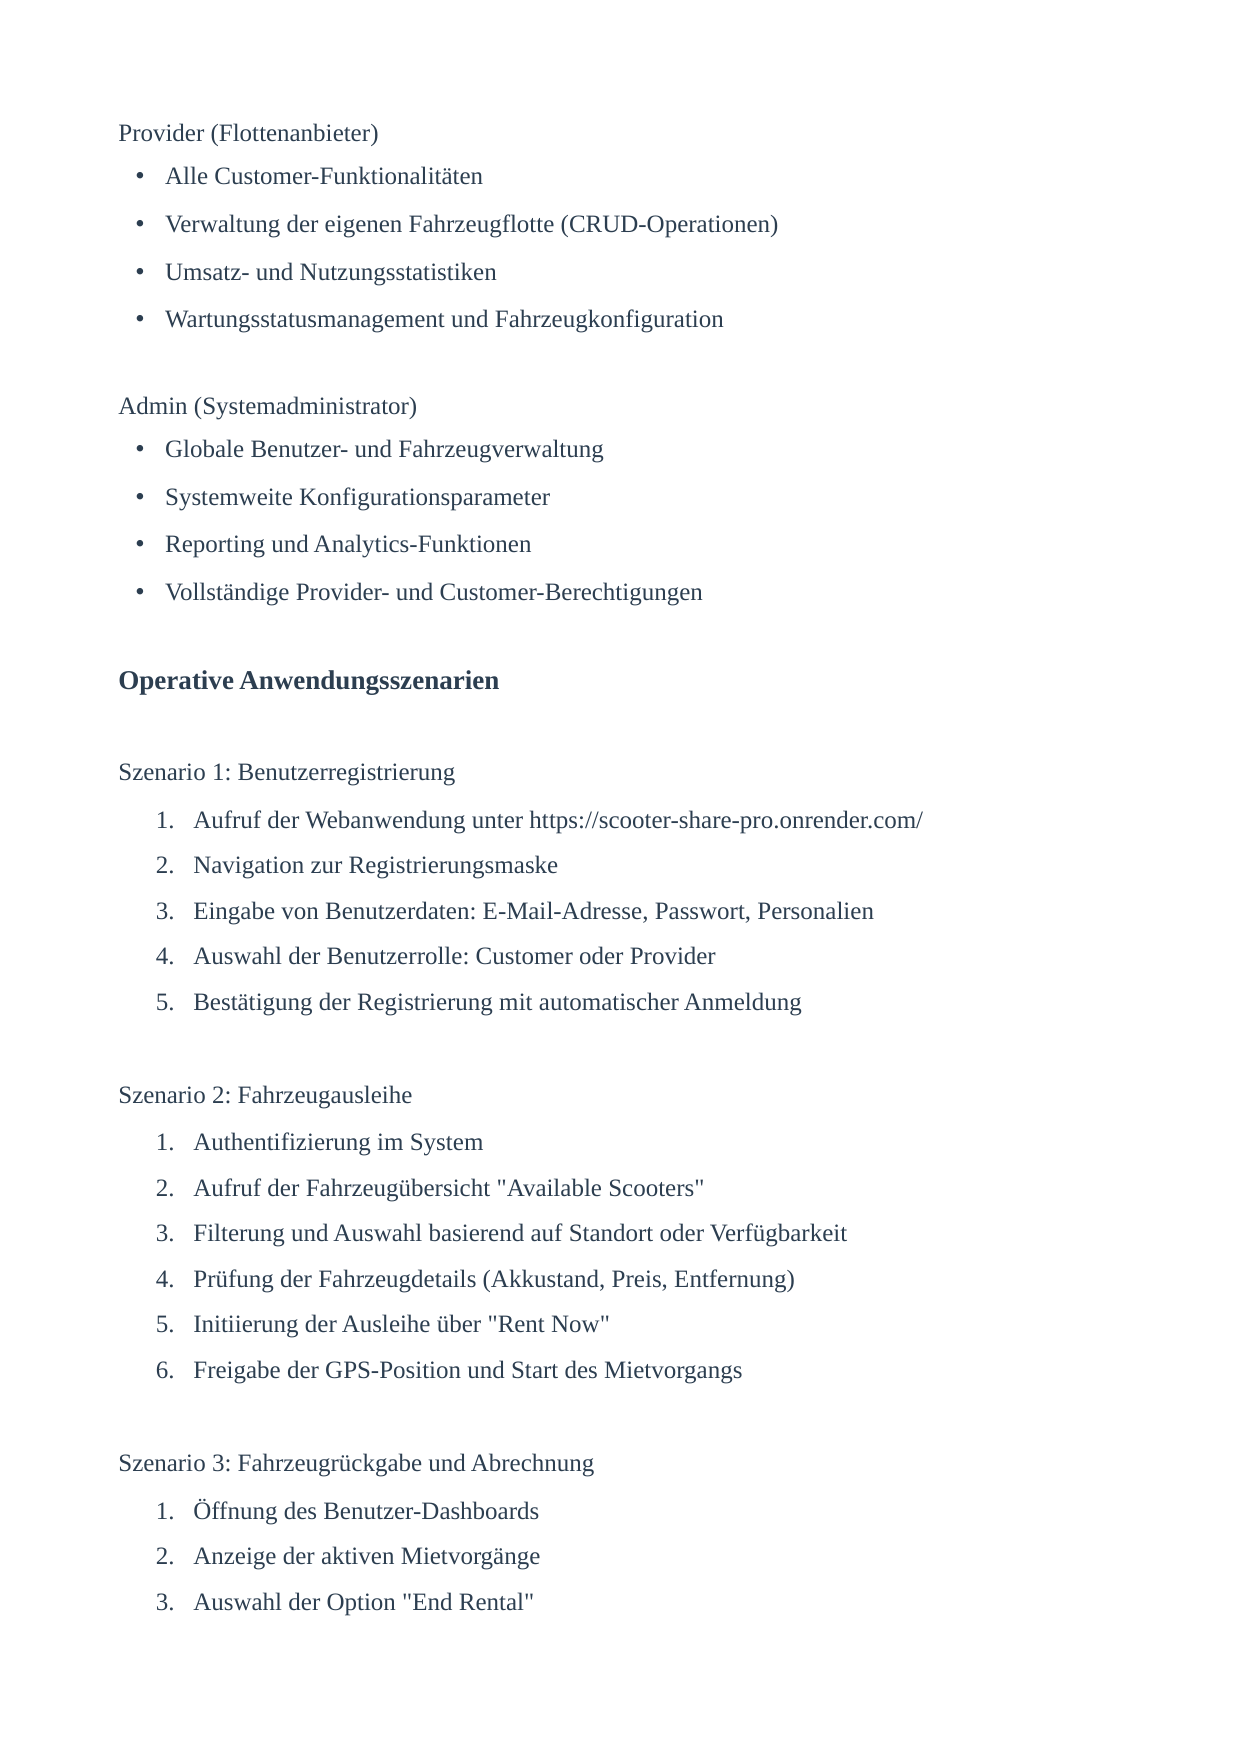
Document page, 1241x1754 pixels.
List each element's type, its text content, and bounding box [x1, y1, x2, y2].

list Navigation zur Registrierungsmaske [156, 850, 1122, 879]
list Auswahl der Option "End Rental" [156, 1587, 1122, 1616]
list Globale Benutzer- und Fahrzeugverwaltung [136, 434, 1122, 463]
list Öffnung des Benutzer-Dashboards [156, 1496, 1122, 1524]
subtitle Provider (Flottenanbieter) [118, 118, 1122, 147]
list Eingabe von Benutzerdaten: E-Mail-Adresse, Passwort, Personalien [156, 896, 1122, 924]
text Szenario 1: Benutzerregistrierung [118, 757, 1122, 786]
list Initiierung der Ausleihe über "Rent Now" [156, 1309, 1122, 1338]
subtitle Operative Anwendungsszenarien [118, 664, 1122, 695]
list Auswahl der Benutzerrolle: Customer oder Provider [156, 941, 1122, 970]
text Szenario 2: Fahrzeugausleihe [118, 1080, 1122, 1109]
list Anzeige der aktiven Mietvorgänge [156, 1541, 1122, 1570]
list Freigabe der GPS-Position und Start des Mietvorgangs [156, 1355, 1122, 1384]
list Aufruf der Fahrzeugübersicht "Available Scooters" [156, 1173, 1122, 1202]
subtitle Admin (Systemadministrator) [118, 391, 1122, 420]
list Umsatz- und Nutzungsstatistiken [136, 257, 1122, 285]
list Alle Customer-Funktionalitäten [136, 161, 1122, 190]
list Aufruf der Webanwendung unter https://scooter-share-pro.onrender.com/ [156, 805, 1122, 833]
list Authentifizierung im System [156, 1127, 1122, 1156]
list Bestätigung der Registrierung mit automatischer Anmeldung [156, 987, 1122, 1016]
list Filterung und Auswahl basierend auf Standort oder Verfügbarkeit [156, 1218, 1122, 1247]
list Prüfung der Fahrzeugdetails (Akkustand, Preis, Entfernung) [156, 1264, 1122, 1293]
list Reporting und Analytics-Funktionen [136, 529, 1122, 558]
list Systemweite Konfigurationsparameter [136, 482, 1122, 511]
text Szenario 3: Fahrzeugrückgabe und Abrechnung [118, 1448, 1122, 1477]
list Wartungsstatusmanagement und Fahrzeugkonfiguration [136, 304, 1122, 333]
list Verwaltung der eigenen Fahrzeugflotte (CRUD-Operationen) [136, 209, 1122, 238]
list Vollständige Provider- und Customer-Berechtigungen [136, 577, 1122, 606]
